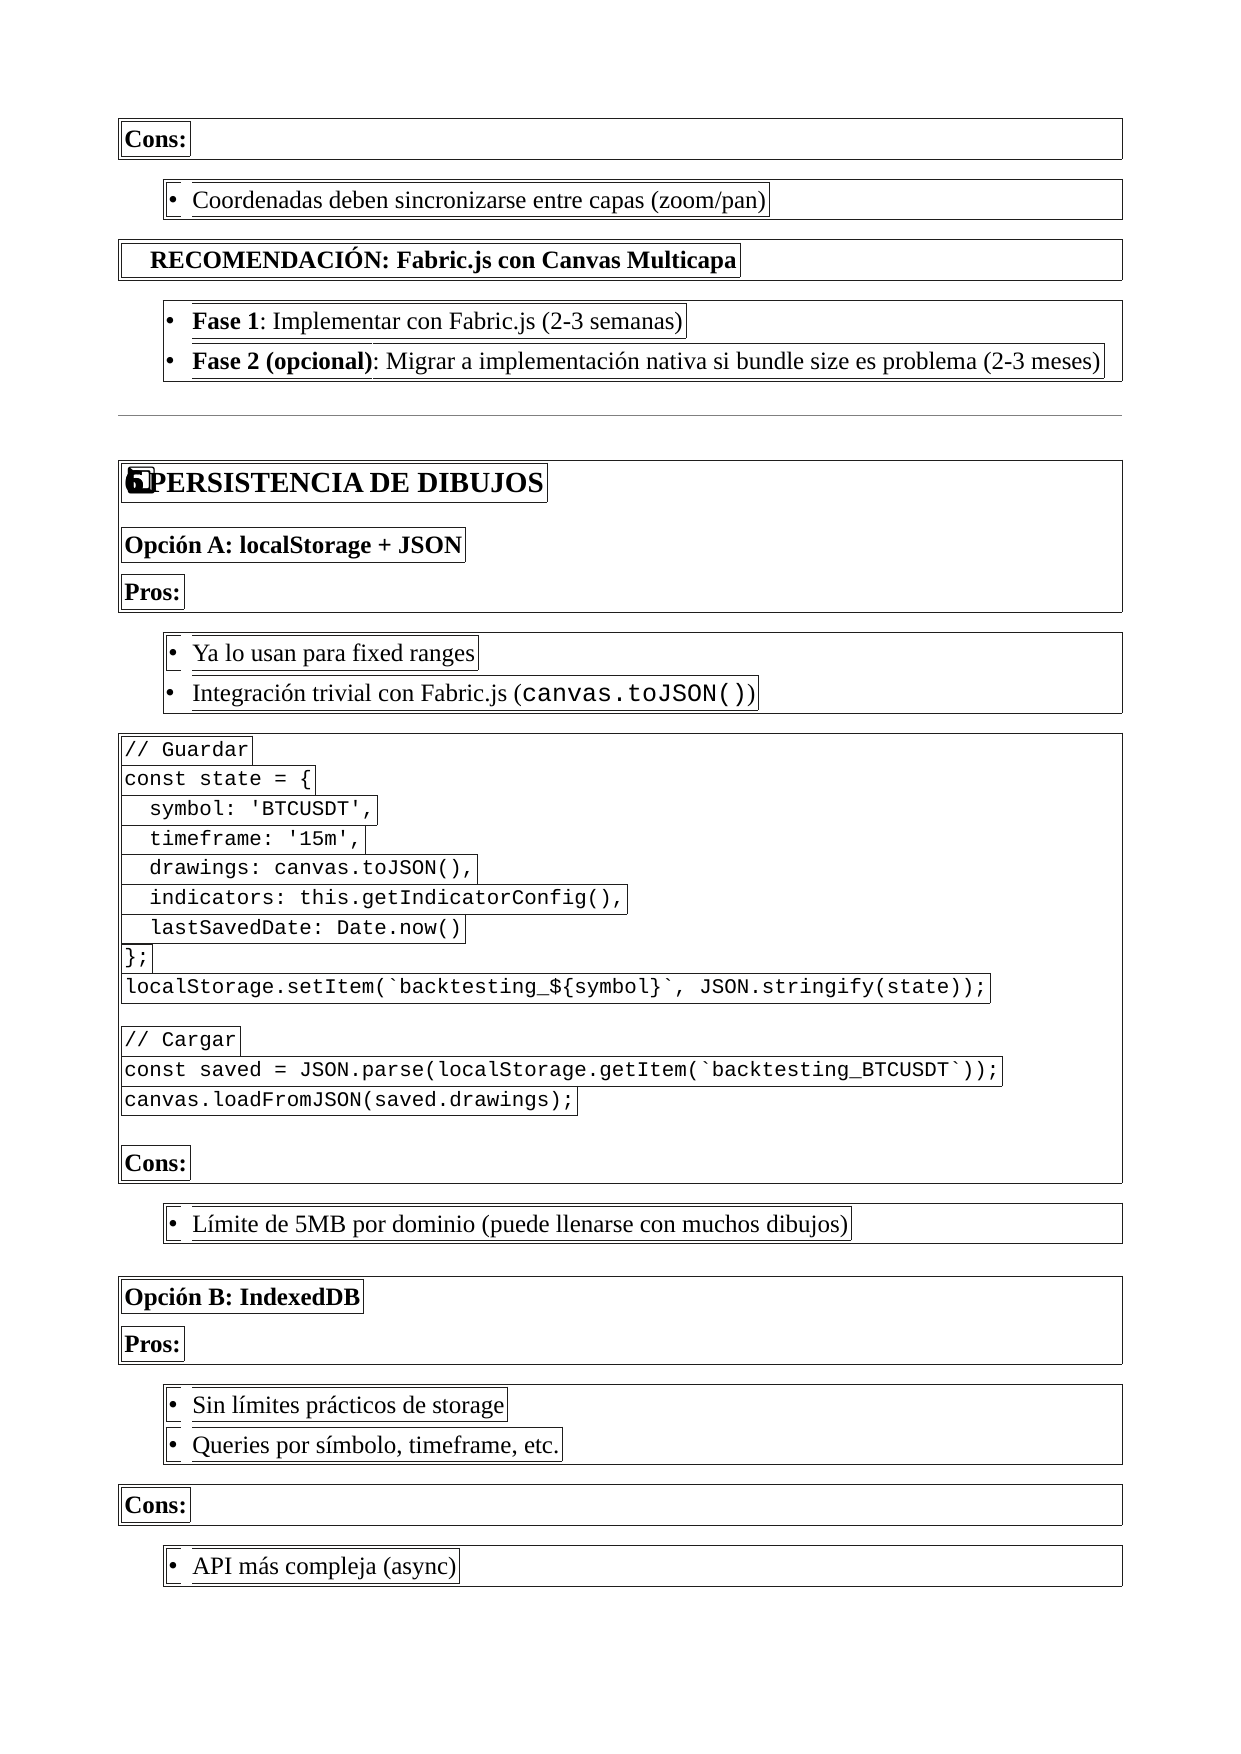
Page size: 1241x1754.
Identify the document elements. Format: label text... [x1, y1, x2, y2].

text Cons: [119, 1485, 1122, 1525]
subtitle 6️⃣ PERSISTENCIA DE DIBUJOS [119, 461, 1122, 502]
text localStorage.setItem(`backtesting_${symbol}`, JSON.stringify(state)); [122, 974, 990, 1003]
text const saved = JSON.parse(localStorage.getItem(`backtesting_BTCUSDT`)); [241, 1053, 1122, 1083]
list Límite de 5MB por dominio (puede llenarse con muchos dibujos) [164, 1204, 1122, 1243]
text [153, 940, 1122, 970]
text indicators: this.getIndicatorConfig(), [478, 881, 1122, 911]
text const saved = JSON.parse(localStorage.getItem(`backtesting_BTCUSDT`)); [122, 1057, 1002, 1083]
list Fase 2 (opcional): Migrar a implementación nativa si bundle size es problema (2-3 meses) [164, 340, 1122, 381]
list Coordenadas deben sincronizarse entre capas (zoom/pan) [164, 180, 1122, 219]
text Cons: [119, 1142, 1122, 1183]
text indicators: this.getIndicatorConfig(), [122, 885, 627, 911]
text Pros: [119, 1323, 1122, 1364]
text Cons: [119, 119, 1122, 159]
text // Cargar [119, 1023, 1122, 1053]
text lastSavedDate: Date.now() [122, 915, 465, 940]
text symbol: 'BTCUSDT', [316, 792, 1122, 822]
text canvas.loadFromJSON(saved.drawings); [122, 1087, 577, 1115]
subtitle Opción B: IndexedDB [119, 1277, 1122, 1313]
list Fase 1: Implementar con Fabric.js (2-3 semanas) [164, 301, 1122, 338]
list Sin límites prácticos de storage [164, 1385, 1122, 1421]
text symbol: 'BTCUSDT', [122, 796, 377, 822]
text [578, 1083, 1122, 1116]
text // Guardar [119, 734, 1122, 762]
text const state = { [122, 766, 315, 792]
text [466, 911, 1122, 940]
text [366, 822, 1122, 851]
subtitle Opción A: localStorage + JSON [119, 524, 1122, 562]
list Integración trivial con Fabric.js (canvas.toJSON()) [164, 672, 1122, 713]
list Queries por símbolo, timeframe, etc. [164, 1424, 1122, 1464]
text drawings: canvas.toJSON(), [366, 851, 1122, 881]
text }; [122, 945, 152, 970]
list API más compleja (async) [164, 1546, 1122, 1586]
text const state = { [253, 762, 1122, 792]
text localStorage.setItem(`backtesting_${symbol}`, JSON.stringify(state)); [153, 970, 1122, 1003]
text timeframe: '15m', [122, 826, 365, 851]
text drawings: canvas.toJSON(), [122, 855, 477, 881]
text Pros: [119, 571, 1122, 612]
text 💡 RECOMENDACIÓN: Fabric.js con Canvas Multicapa [119, 240, 1122, 280]
list Ya lo usan para fixed ranges [164, 633, 1122, 670]
